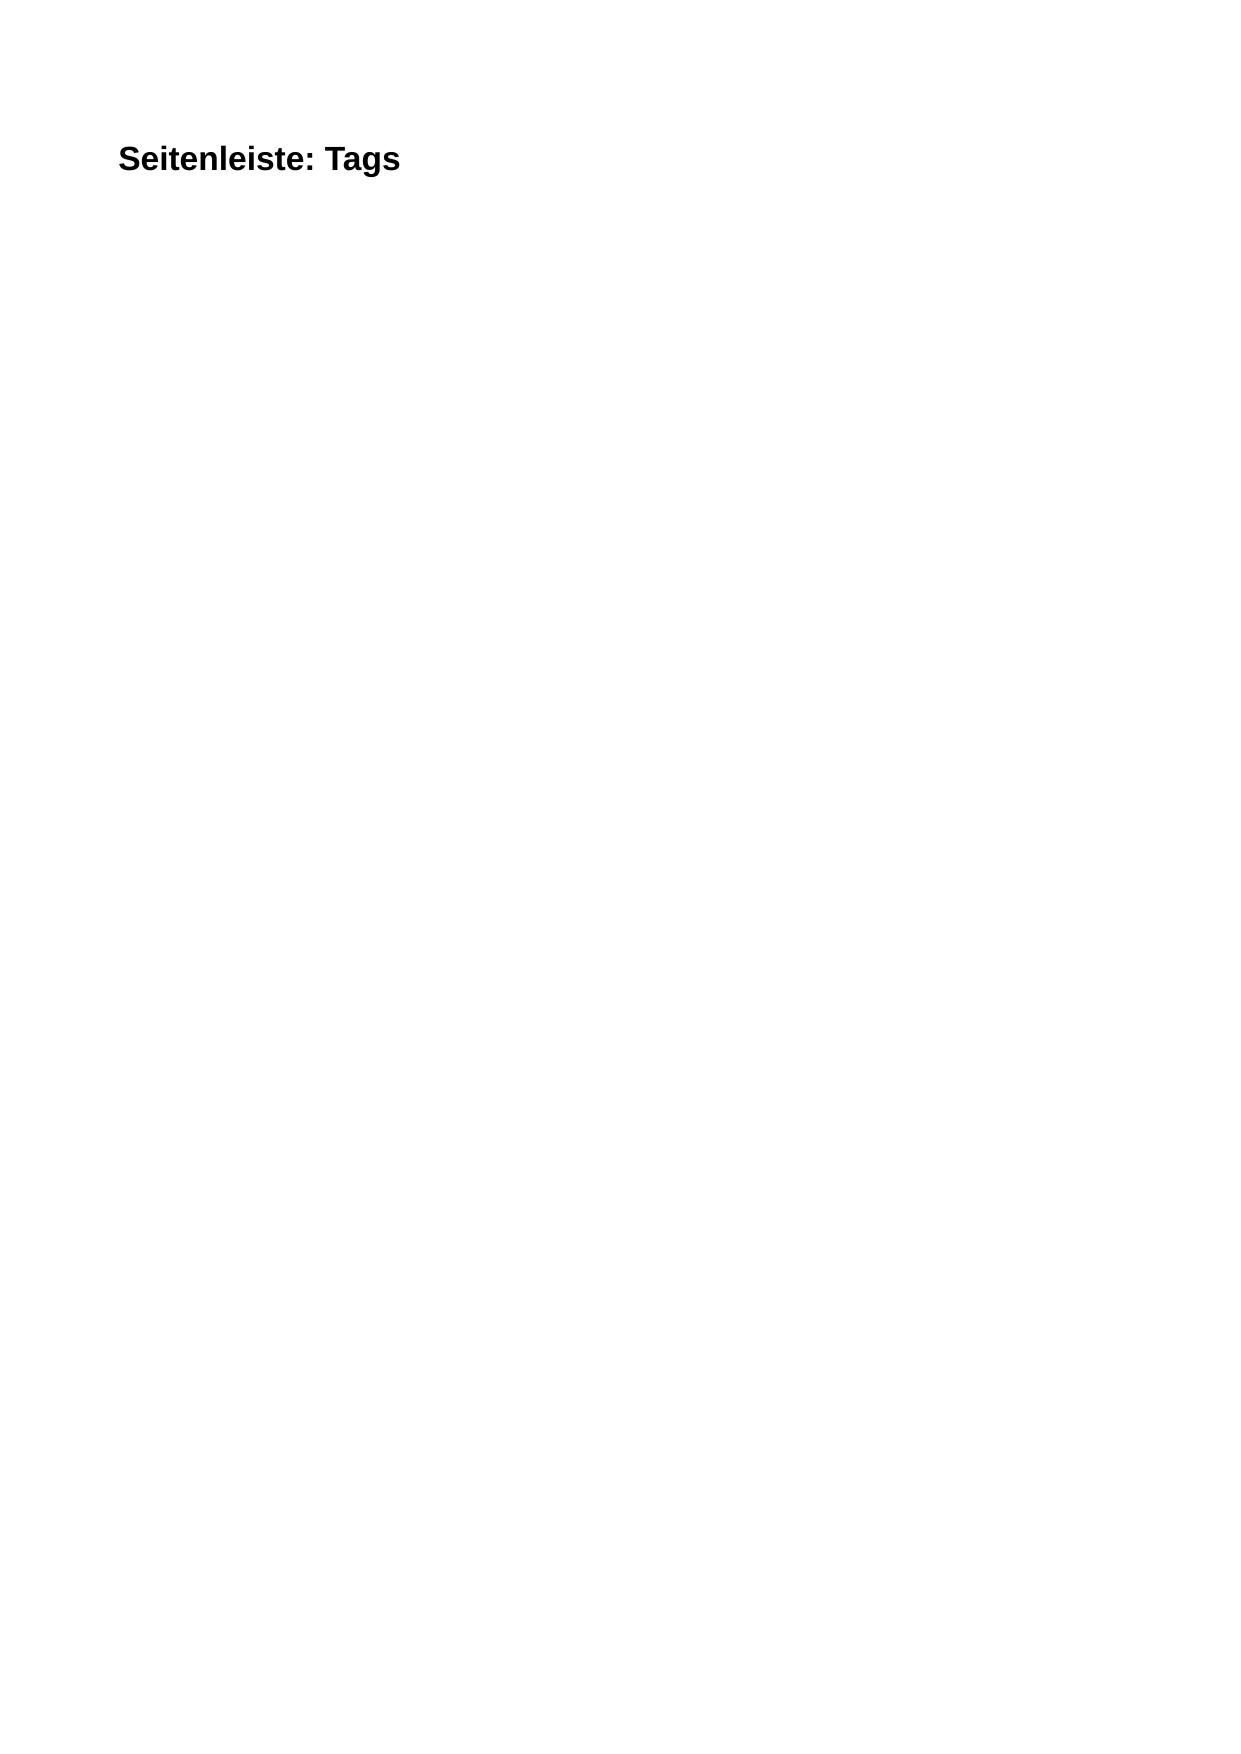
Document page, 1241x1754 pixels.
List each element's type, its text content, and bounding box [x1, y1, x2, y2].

subtitle Seitenleiste: Tags [118, 139, 1122, 178]
